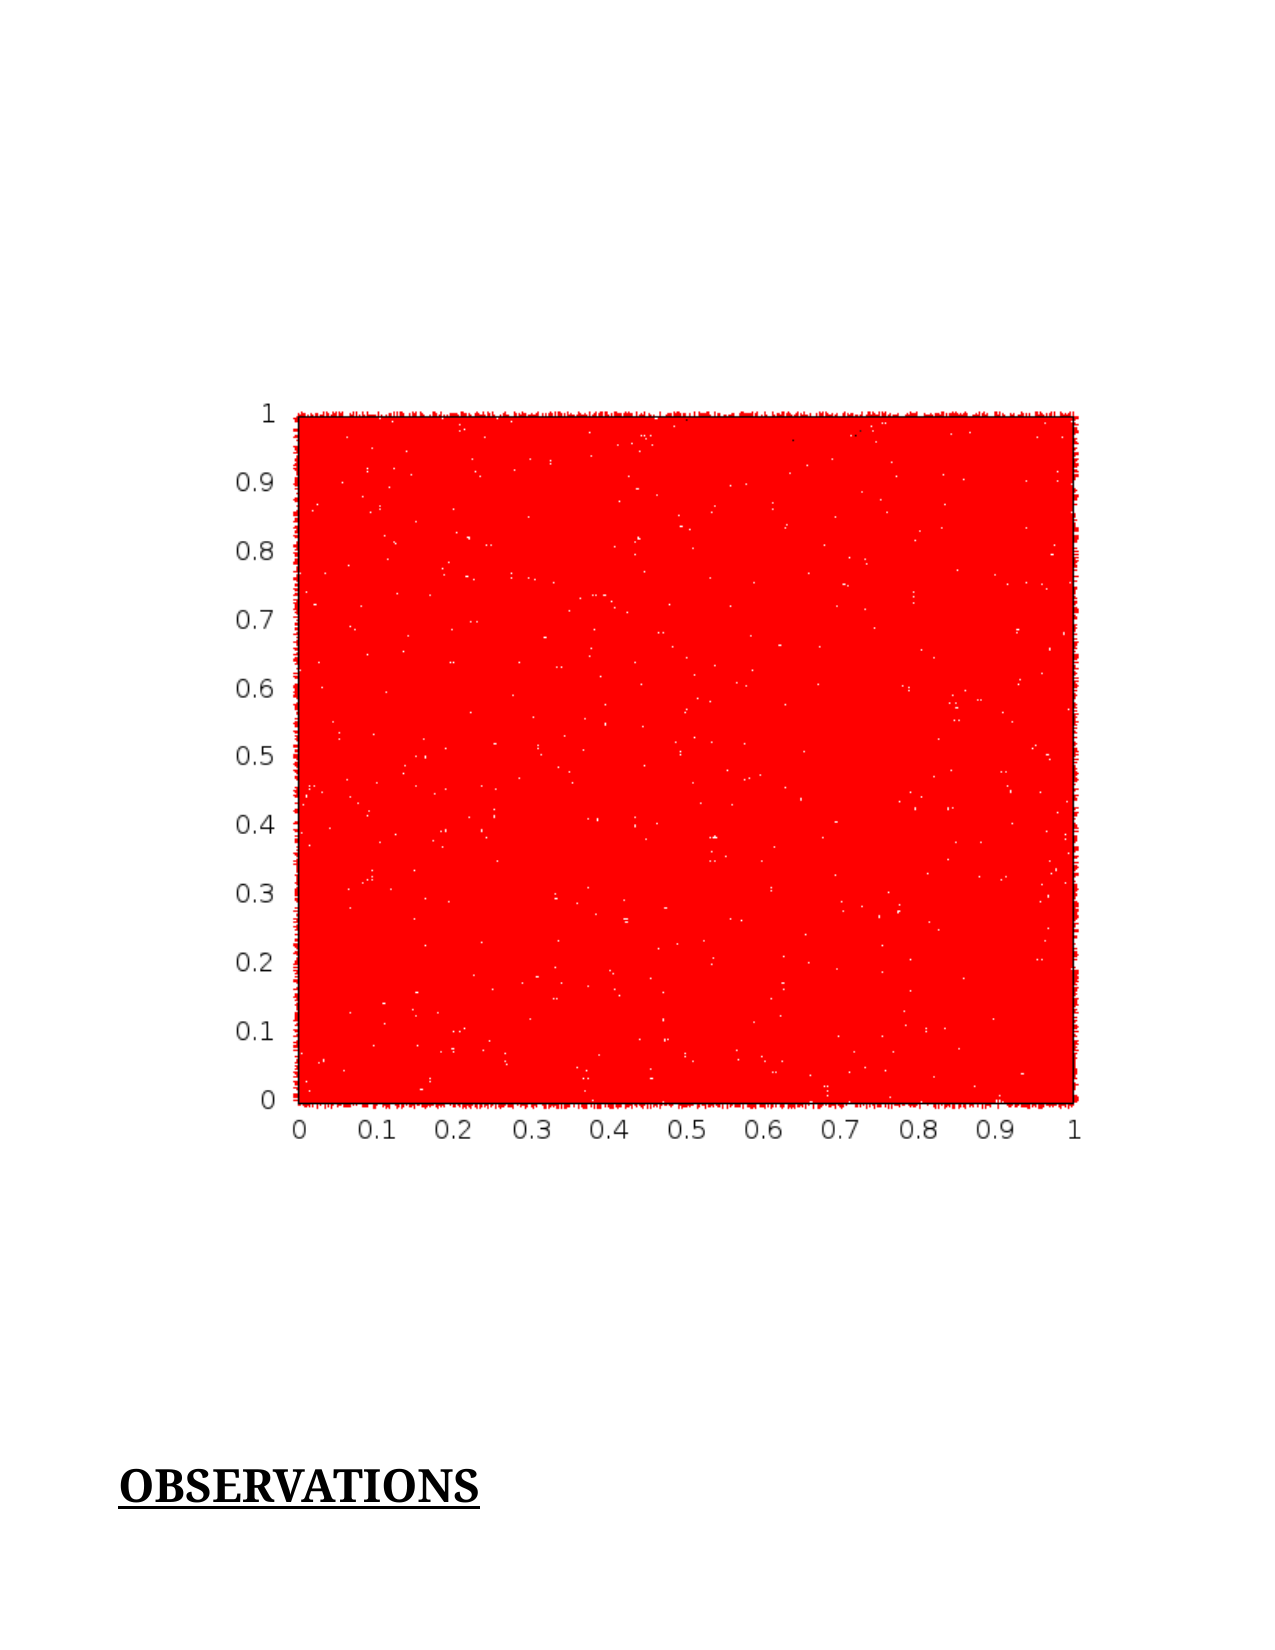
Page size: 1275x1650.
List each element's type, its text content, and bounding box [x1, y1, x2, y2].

text OBSERVATIONS [118, 1453, 1157, 1515]
picture [187, 382, 1125, 1164]
